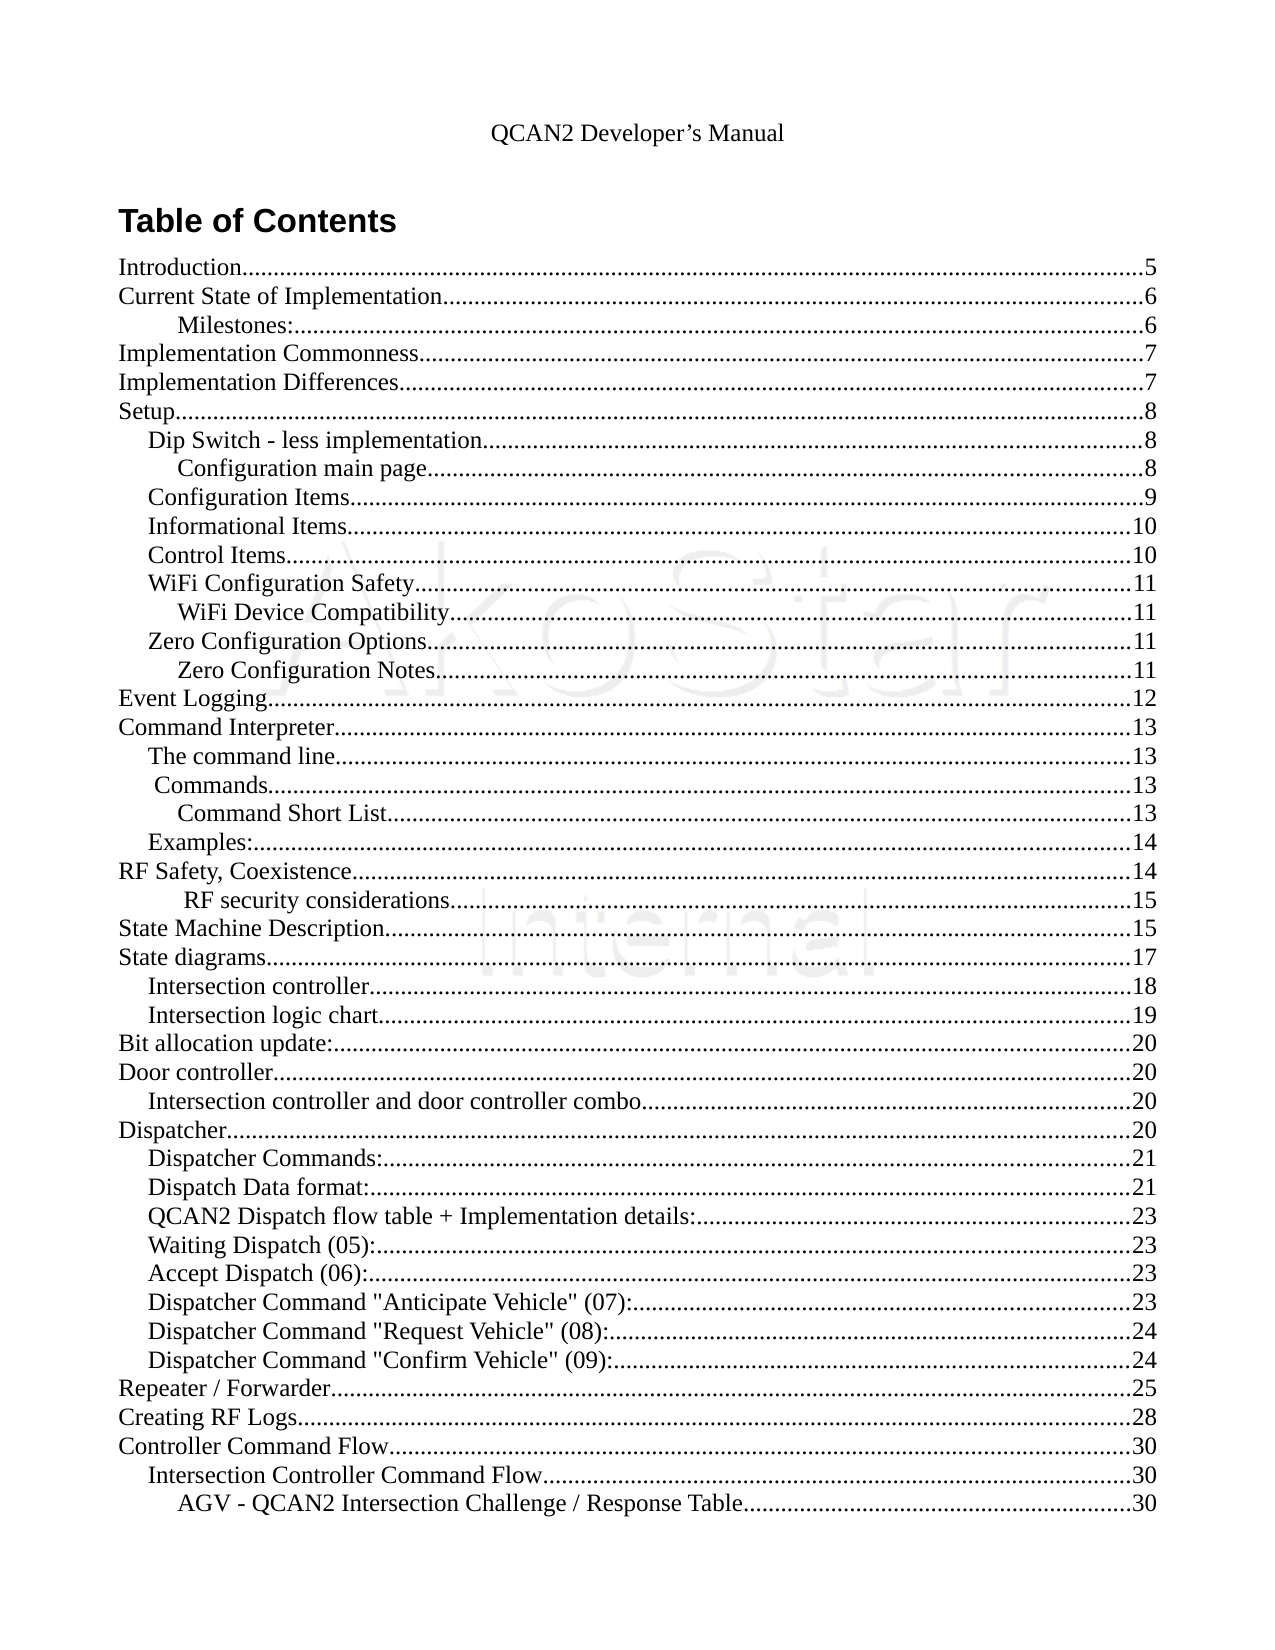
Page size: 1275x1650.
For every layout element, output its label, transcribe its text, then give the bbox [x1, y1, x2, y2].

text Dispatcher Command "Request Vehicle" (08): 24 [148, 1316, 1157, 1345]
text RF Safety, Coexistence 14 [118, 856, 1157, 885]
text Intersection controller and door controller combo 20 [148, 1086, 1157, 1115]
text Milestones: 6 [177, 310, 1157, 338]
text RF security considerations. 15 [177, 885, 1157, 913]
text Waiting Dispatch (05): 23 [148, 1230, 1157, 1258]
text Implementation Commonness 7 [118, 338, 1157, 367]
text Command Interpreter 13 [118, 712, 1157, 741]
text Intersection logic chart 19 [148, 1000, 1157, 1028]
text Zero Configuration Notes 11 [177, 655, 1157, 683]
text WiFi Device Compatibility 11 [177, 597, 1157, 626]
text Intersection Controller Command Flow 30 [148, 1460, 1157, 1488]
text Controller Command Flow 30 [118, 1431, 1157, 1460]
text Configuration Items 9 [148, 482, 1157, 511]
text State Machine Description. 15 [118, 913, 1157, 942]
text Accept Dispatch (06): 23 [148, 1258, 1157, 1287]
text Configuration main page 8 [177, 453, 1157, 482]
subtitle Table of Contents [118, 201, 1157, 240]
text Dispatcher Commands: 21 [148, 1143, 1157, 1172]
text Setup 8 [118, 396, 1157, 425]
text Zero Configuration Options 11 [148, 626, 1157, 655]
text Dip Switch - less implementation 8 [148, 425, 1157, 453]
text Dispatcher Command "Confirm Vehicle" (09): 24 [148, 1345, 1157, 1373]
text Dispatch Data format: 21 [148, 1172, 1157, 1201]
text QCAN2 Dispatch flow table + Implementation details: 23 [148, 1201, 1157, 1230]
text Bit allocation update: 20 [118, 1028, 1157, 1057]
text Creating RF Logs 28 [118, 1402, 1157, 1431]
text Commands 13 [148, 770, 1157, 798]
text State diagrams 17 [118, 942, 1157, 971]
text Command Short List 13 [177, 798, 1157, 827]
text Event Logging 12 [118, 683, 1157, 712]
text Implementation Differences 7 [118, 367, 1157, 396]
text Current State of Implementation 6 [118, 281, 1157, 310]
text Repeater / Forwarder 25 [118, 1373, 1157, 1402]
text Dispatcher 20 [118, 1115, 1157, 1143]
text WiFi Configuration Safety 11 [148, 568, 1157, 597]
text Informational Items 10 [148, 511, 1157, 540]
text The command line 13 [148, 741, 1157, 770]
text Introduction 5 [118, 252, 1157, 281]
text Dispatcher Command "Anticipate Vehicle" (07): 23 [148, 1287, 1157, 1316]
text Door controller 20 [118, 1057, 1157, 1086]
text Intersection controller 18 [148, 971, 1157, 1000]
text AGV - QCAN2 Intersection Challenge / Response Table 30 [177, 1488, 1157, 1517]
text Examples: 14 [148, 827, 1157, 856]
text Control Items 10 [148, 540, 1157, 568]
